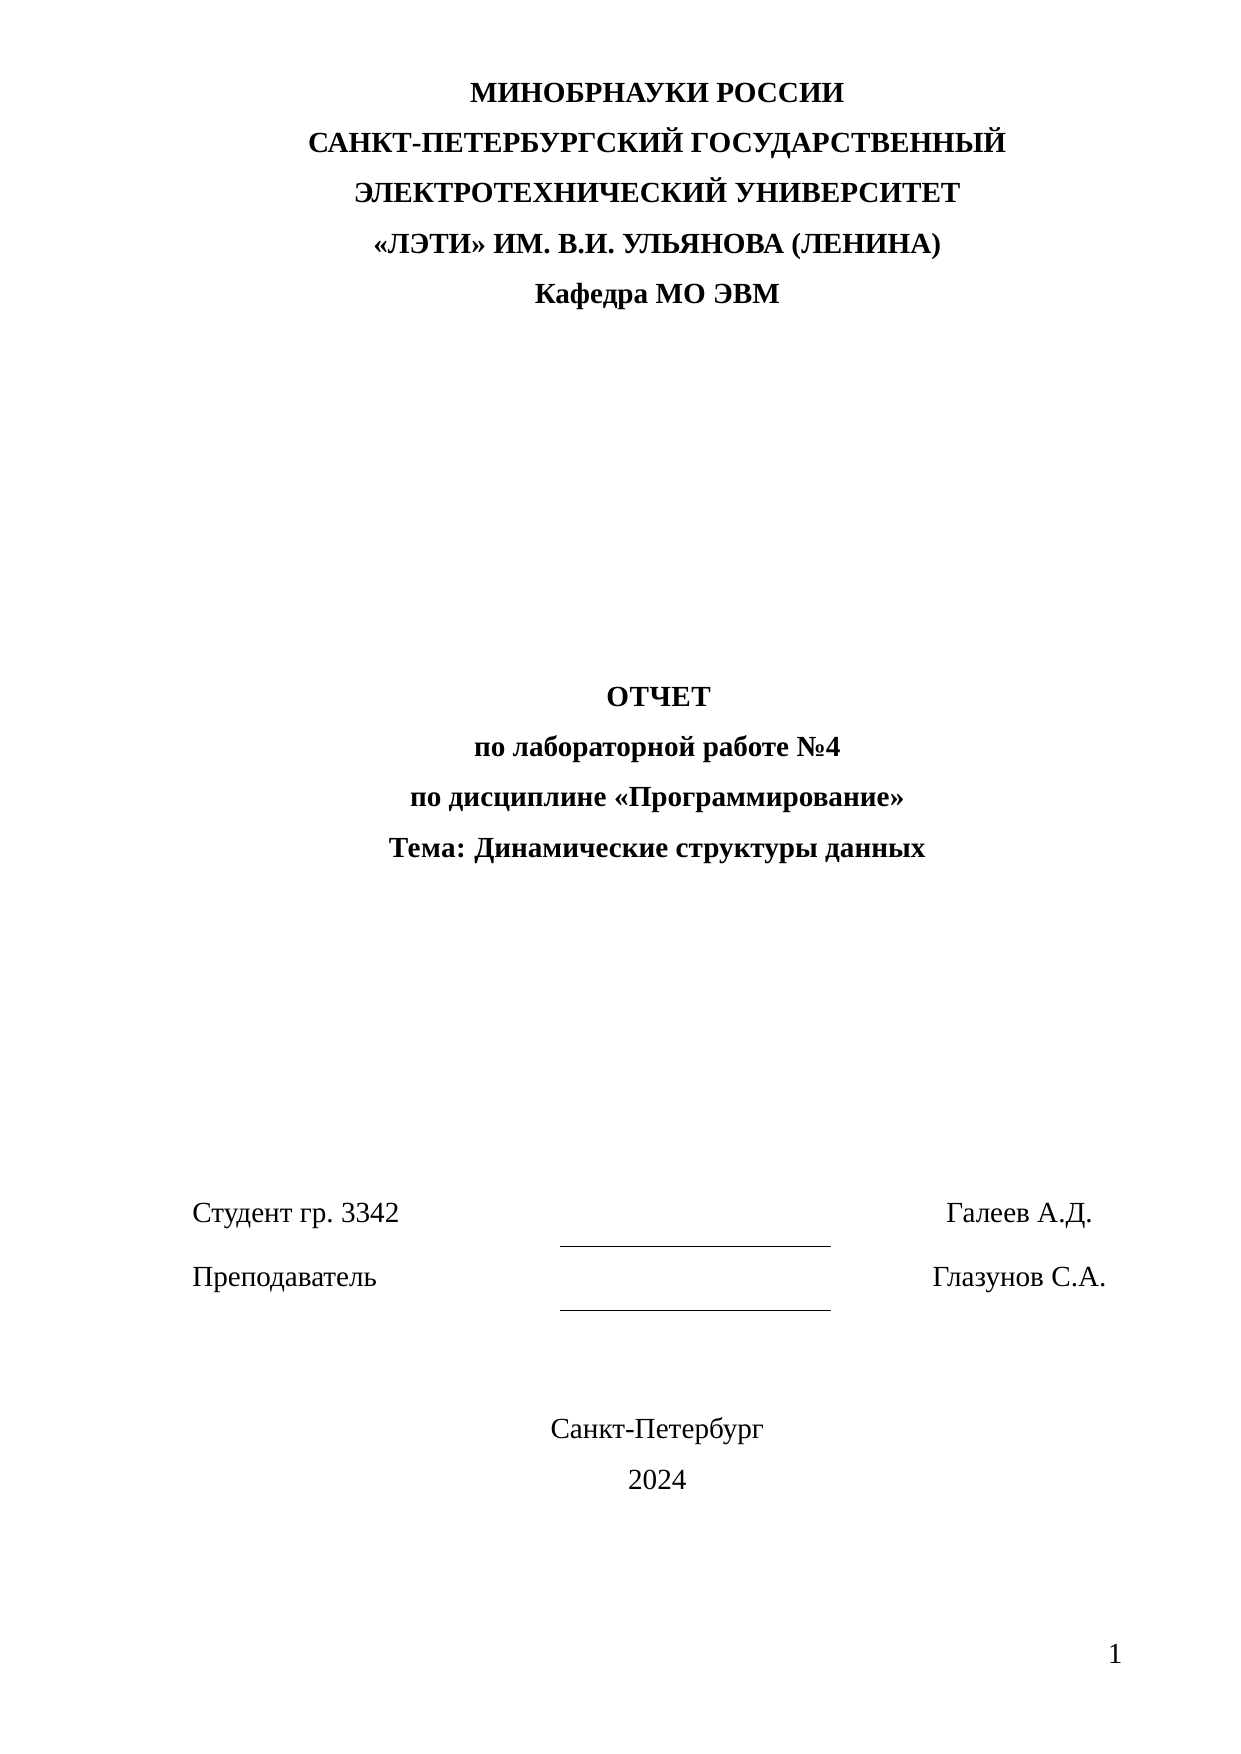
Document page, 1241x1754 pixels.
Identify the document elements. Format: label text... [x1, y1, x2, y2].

text Кафедра МО ЭВМ [118, 276, 1122, 310]
table_cell Глазунов С.А. [831, 1246, 1133, 1310]
table_header [560, 1182, 831, 1246]
text электротехнический университет [118, 176, 1122, 209]
text по дисциплине «Программирование» [118, 779, 1122, 813]
table_header Галеев А.Д. [831, 1182, 1133, 1246]
text отчет [118, 679, 1122, 712]
text Санкт-Петербургский государственный [118, 125, 1122, 159]
table_header Студент гр. 3342 [107, 1182, 560, 1246]
table_cell [560, 1247, 831, 1310]
text «ЛЭТИ» им. В.И. Ульянова (Ленина) [118, 226, 1122, 259]
text 2024 [118, 1462, 1122, 1495]
text Тема: Динамические структуры данных [118, 830, 1122, 863]
text Санкт-Петербург [118, 1411, 1122, 1445]
table_cell Преподаватель [107, 1246, 560, 1310]
text МИНОБРНАУКИ РОССИИ [118, 75, 1122, 108]
text по лабораторной работе №4 [118, 729, 1122, 763]
